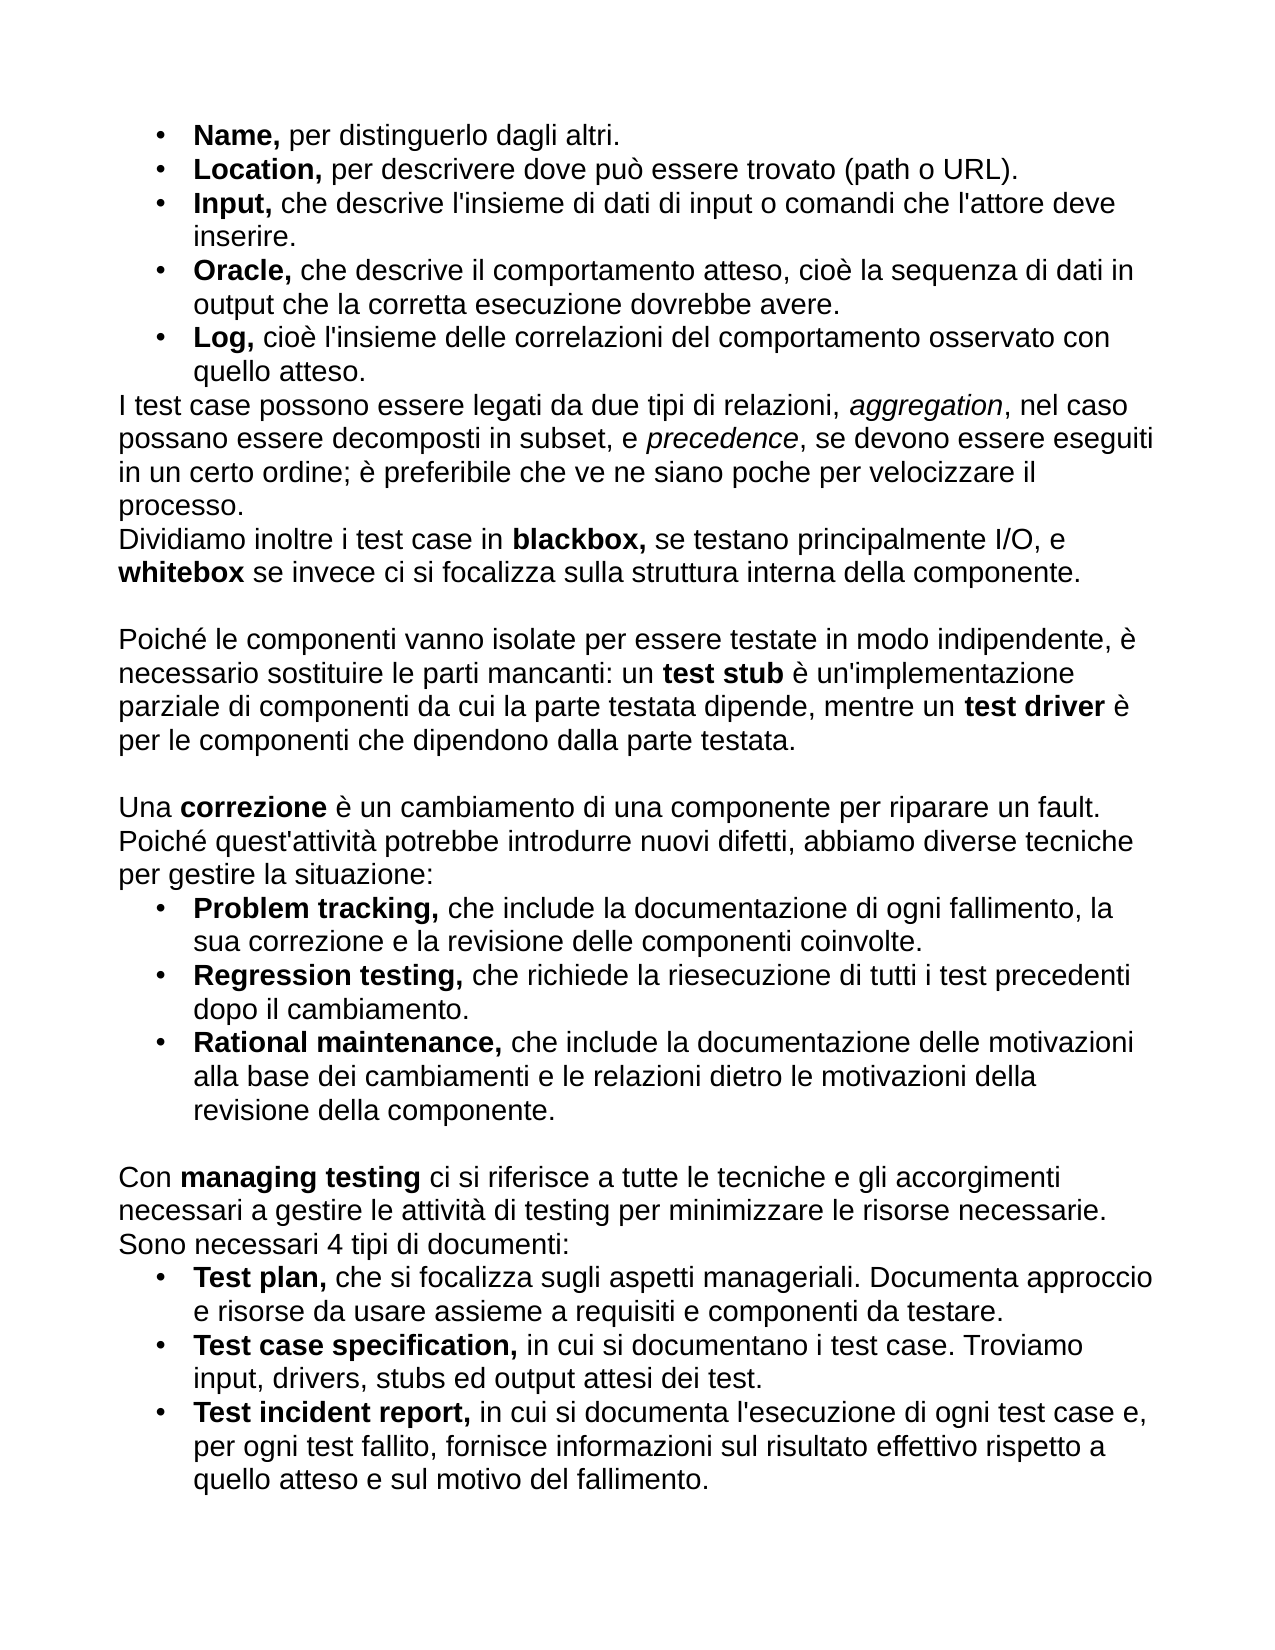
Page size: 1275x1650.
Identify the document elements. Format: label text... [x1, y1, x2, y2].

list Test plan, che si focalizza sugli aspetti manageriali. Documenta approccio e risorse da usare assieme a requisiti e componenti da testare. [156, 1260, 1157, 1327]
text Dividiamo inoltre i test case in blackbox, se testano principalmente I/O, e whitebox se invece ci si focalizza sulla struttura interna della componente. [118, 522, 1157, 589]
list Test case specification, in cui si documentano i test case. Troviamo input, drivers, stubs ed output attesi dei test. [156, 1327, 1157, 1395]
list Problem tracking, che include la documentazione di ogni fallimento, la sua correzione e la revisione delle componenti coinvolte. [156, 891, 1157, 958]
text Con managing testing ci si riferisce a tutte le tecniche e gli accorgimenti necessari a gestire le attività di testing per minimizzare le risorse necessarie. Sono necessari 4 tipi di documenti: [118, 1159, 1157, 1260]
text I test case possono essere legati da due tipi di relazioni, aggregation, nel caso possano essere decomposti in subset, e precedence, se devono essere eseguiti in un certo ordine; è preferibile che ve ne siano poche per velocizzare il processo. [118, 387, 1157, 522]
text Una correzione è un cambiamento di una componente per riparare un fault. Poiché quest'attività potrebbe introdurre nuovi difetti, abbiamo diverse tecniche per gestire la situazione: [118, 790, 1157, 891]
list Regression testing, che richiede la riesecuzione di tutti i test precedenti dopo il cambiamento. [156, 958, 1157, 1025]
list Test incident report, in cui si documenta l'esecuzione di ogni test case e, per ogni test fallito, fornisce informazioni sul risultato effettivo rispetto a quello atteso e sul motivo del fallimento. [156, 1395, 1157, 1496]
text Poiché le componenti vanno isolate per essere testate in modo indipendente, è necessario sostituire le parti mancanti: un test stub è un'implementazione parziale di componenti da cui la parte testata dipende, mentre un test driver è per le componenti che dipendono dalla parte testata. [118, 622, 1157, 756]
list Log, cioè l'insieme delle correlazioni del comportamento osservato con quello atteso. [156, 320, 1157, 387]
list Input, che descrive l'insieme di dati di input o comandi che l'attore deve inserire. [156, 186, 1157, 253]
list Rational maintenance, che include la documentazione delle motivazioni alla base dei cambiamenti e le relazioni dietro le motivazioni della revisione della componente. [156, 1025, 1157, 1126]
list Name, per distinguerlo dagli altri. [156, 118, 1157, 152]
list Location, per descrivere dove può essere trovato (path o URL). [156, 152, 1157, 186]
list Oracle, che descrive il comportamento atteso, cioè la sequenza di dati in output che la corretta esecuzione dovrebbe avere. [156, 253, 1157, 320]
